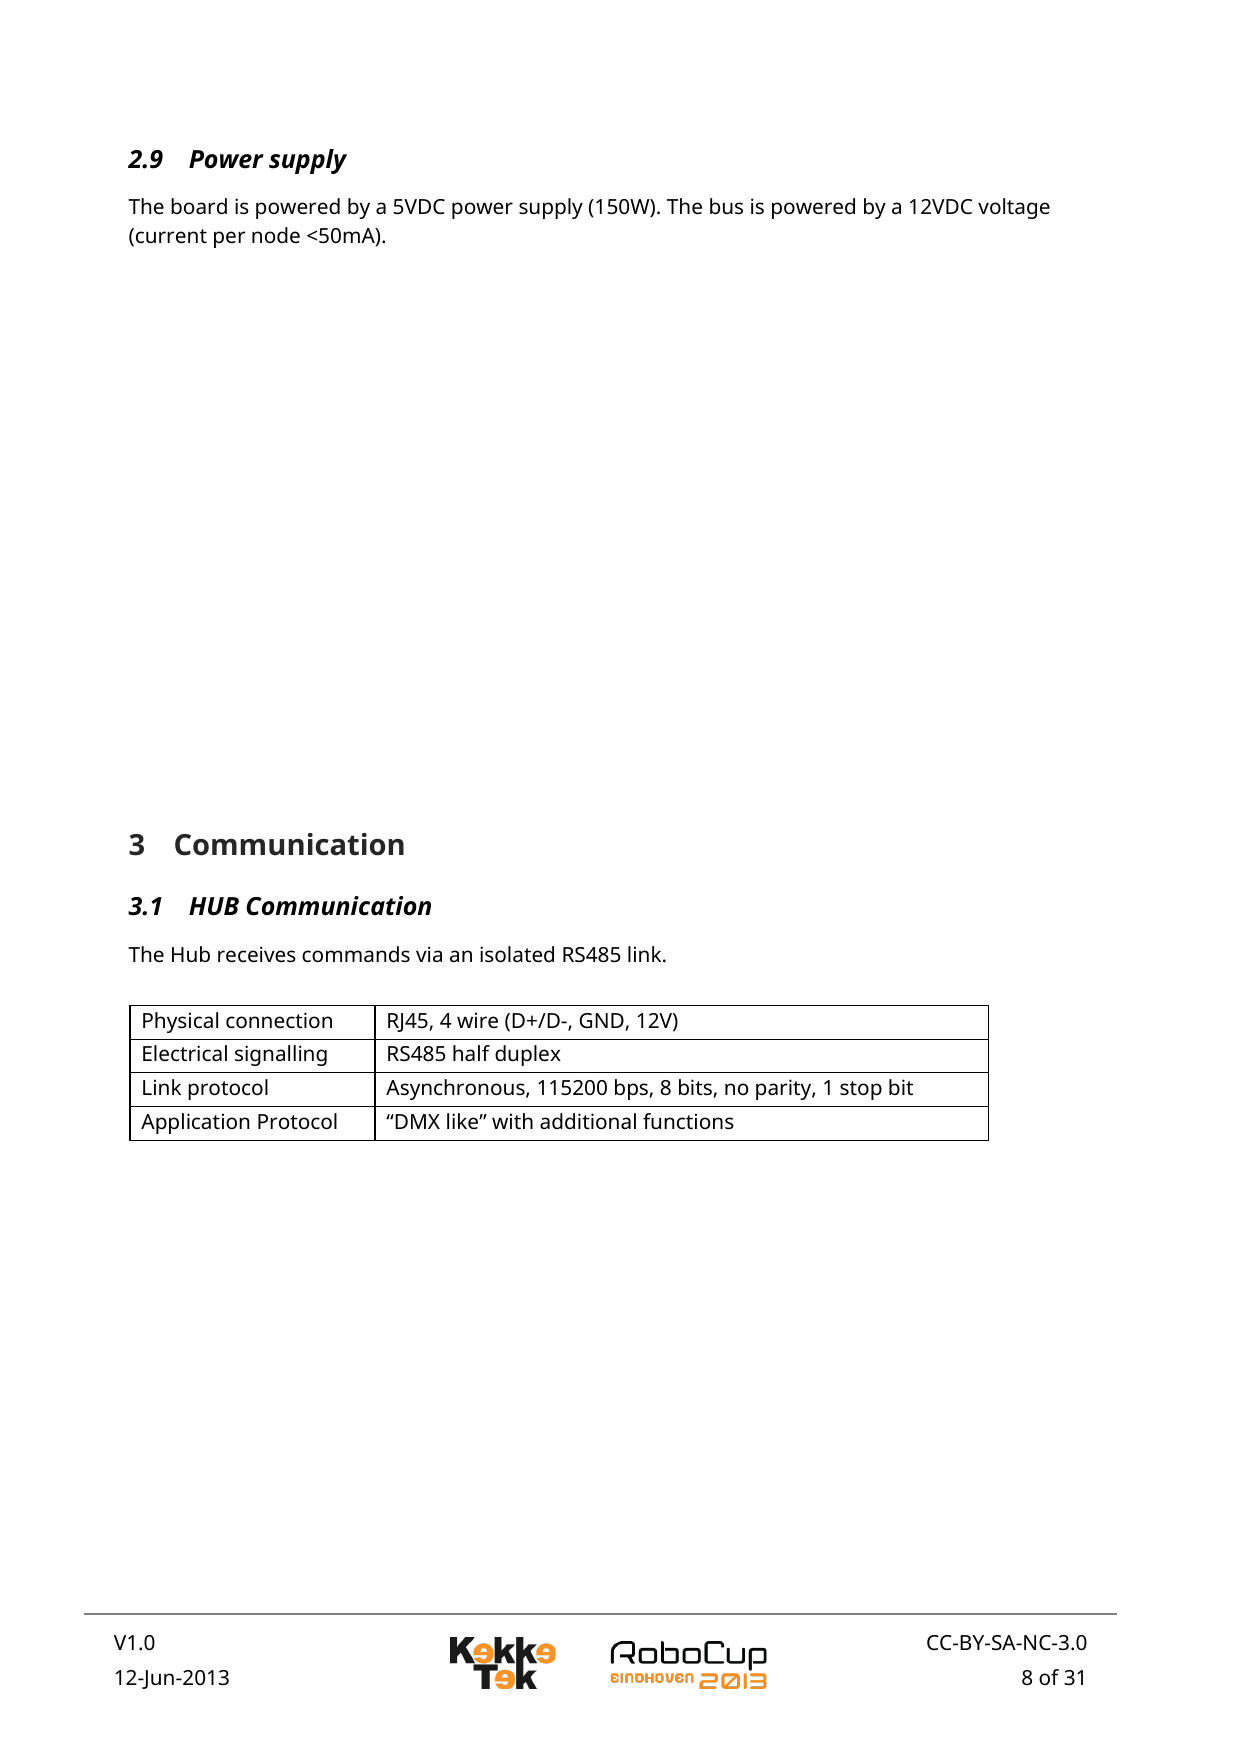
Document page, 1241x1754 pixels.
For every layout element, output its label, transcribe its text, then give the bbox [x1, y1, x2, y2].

subtitle HUB Communication [128, 889, 1092, 923]
table_cell Link protocol [131, 1073, 374, 1106]
subtitle Power supply [128, 142, 1092, 176]
table_cell RS485 half duplex [376, 1040, 988, 1072]
table_cell Application Protocol [131, 1107, 374, 1139]
table_cell Asynchronous, 115200 bps, 8 bits, no parity, 1 stop bit [376, 1073, 988, 1106]
table_cell Electrical signalling [131, 1040, 374, 1072]
picture [610, 1641, 767, 1689]
table_header Physical connection [131, 1006, 374, 1038]
table_cell “DMX like” with additional functions [376, 1107, 988, 1139]
picture [450, 1637, 556, 1689]
text The Hub receives commands via an isolated RS485 link. [128, 940, 1092, 968]
table_header RJ45, 4 wire (D+/D-, GND, 12V) [376, 1006, 988, 1038]
subtitle Communication [128, 824, 1092, 864]
text The board is powered by a 5VDC power supply (150W). The bus is powered by a 12VDC voltage (current per node <50mA). [128, 192, 1092, 249]
